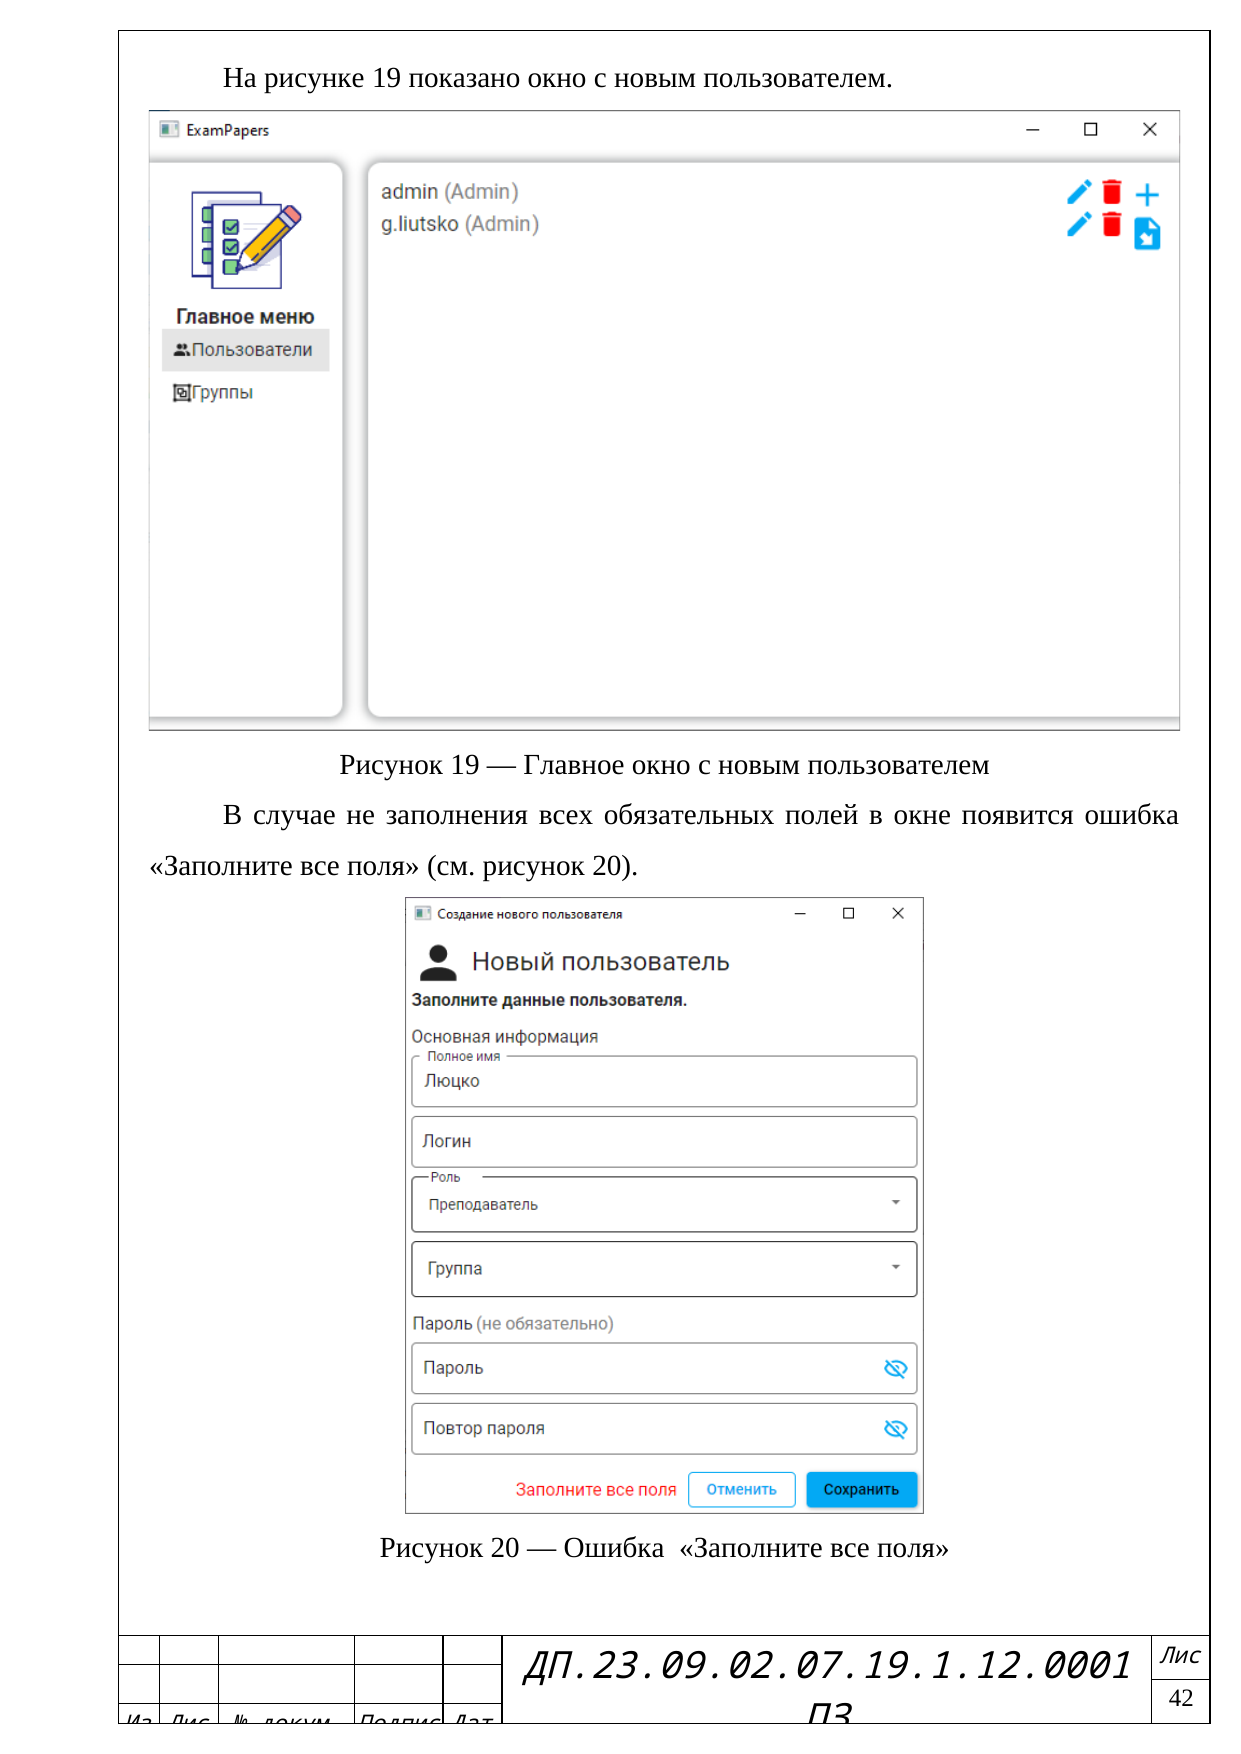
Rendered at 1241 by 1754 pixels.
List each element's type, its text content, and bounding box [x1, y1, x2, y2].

text На рисунке 19 показано окно с новым пользователем. [149, 60, 1180, 94]
picture [148, 110, 1180, 731]
text Рисунок 19 — Главное окно с новым пользователем [149, 731, 1180, 781]
text В случае не заполнения всех обязательных полей в окне появится ошибка «Заполните все поля» (см. рисунок 20). [149, 781, 1180, 881]
text Рисунок 20 — Ошибка «Заполните все поля» [359, 898, 970, 1564]
picture [405, 897, 924, 1514]
